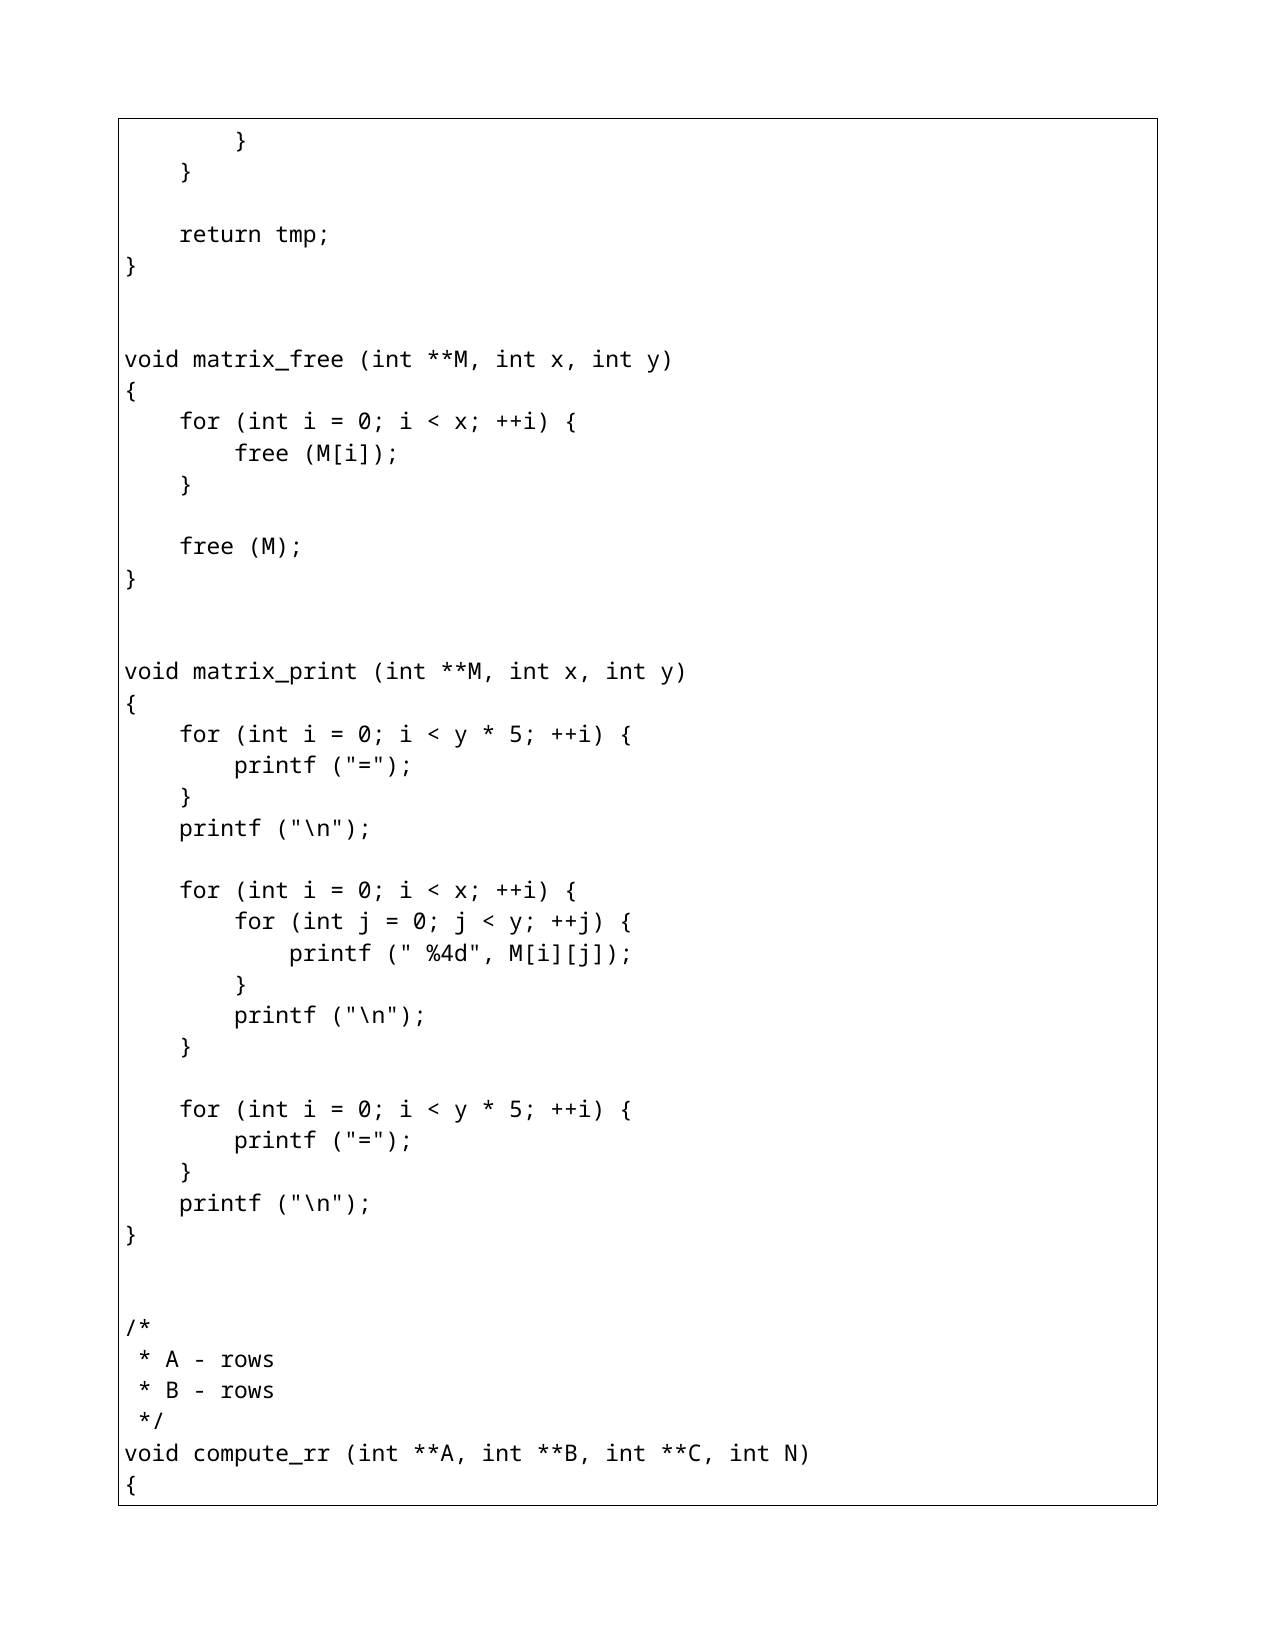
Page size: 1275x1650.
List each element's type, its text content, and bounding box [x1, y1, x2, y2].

table_header } } return tmp; } void matrix_free (int **M, int x, int y) { for (int i = 0; i < x; ++i) { free (M[i]); } free (M); } void matrix_print (int **M, int x, int y) { for (int i = 0; i < y * 5; ++i) { printf ("="); } printf ("\n"); for (int i = 0; i < x; ++i) { for (int j = 0; j < y; ++j) { printf (" %4d", M[i][j]); } printf ("\n"); } for (int i = 0; i < y * 5; ++i) { printf ("="); } printf ("\n"); } /* * A - rows * B - rows */ void compute_rr (int **A, int **B, int **C, int N) { [119, 119, 1157, 1505]
